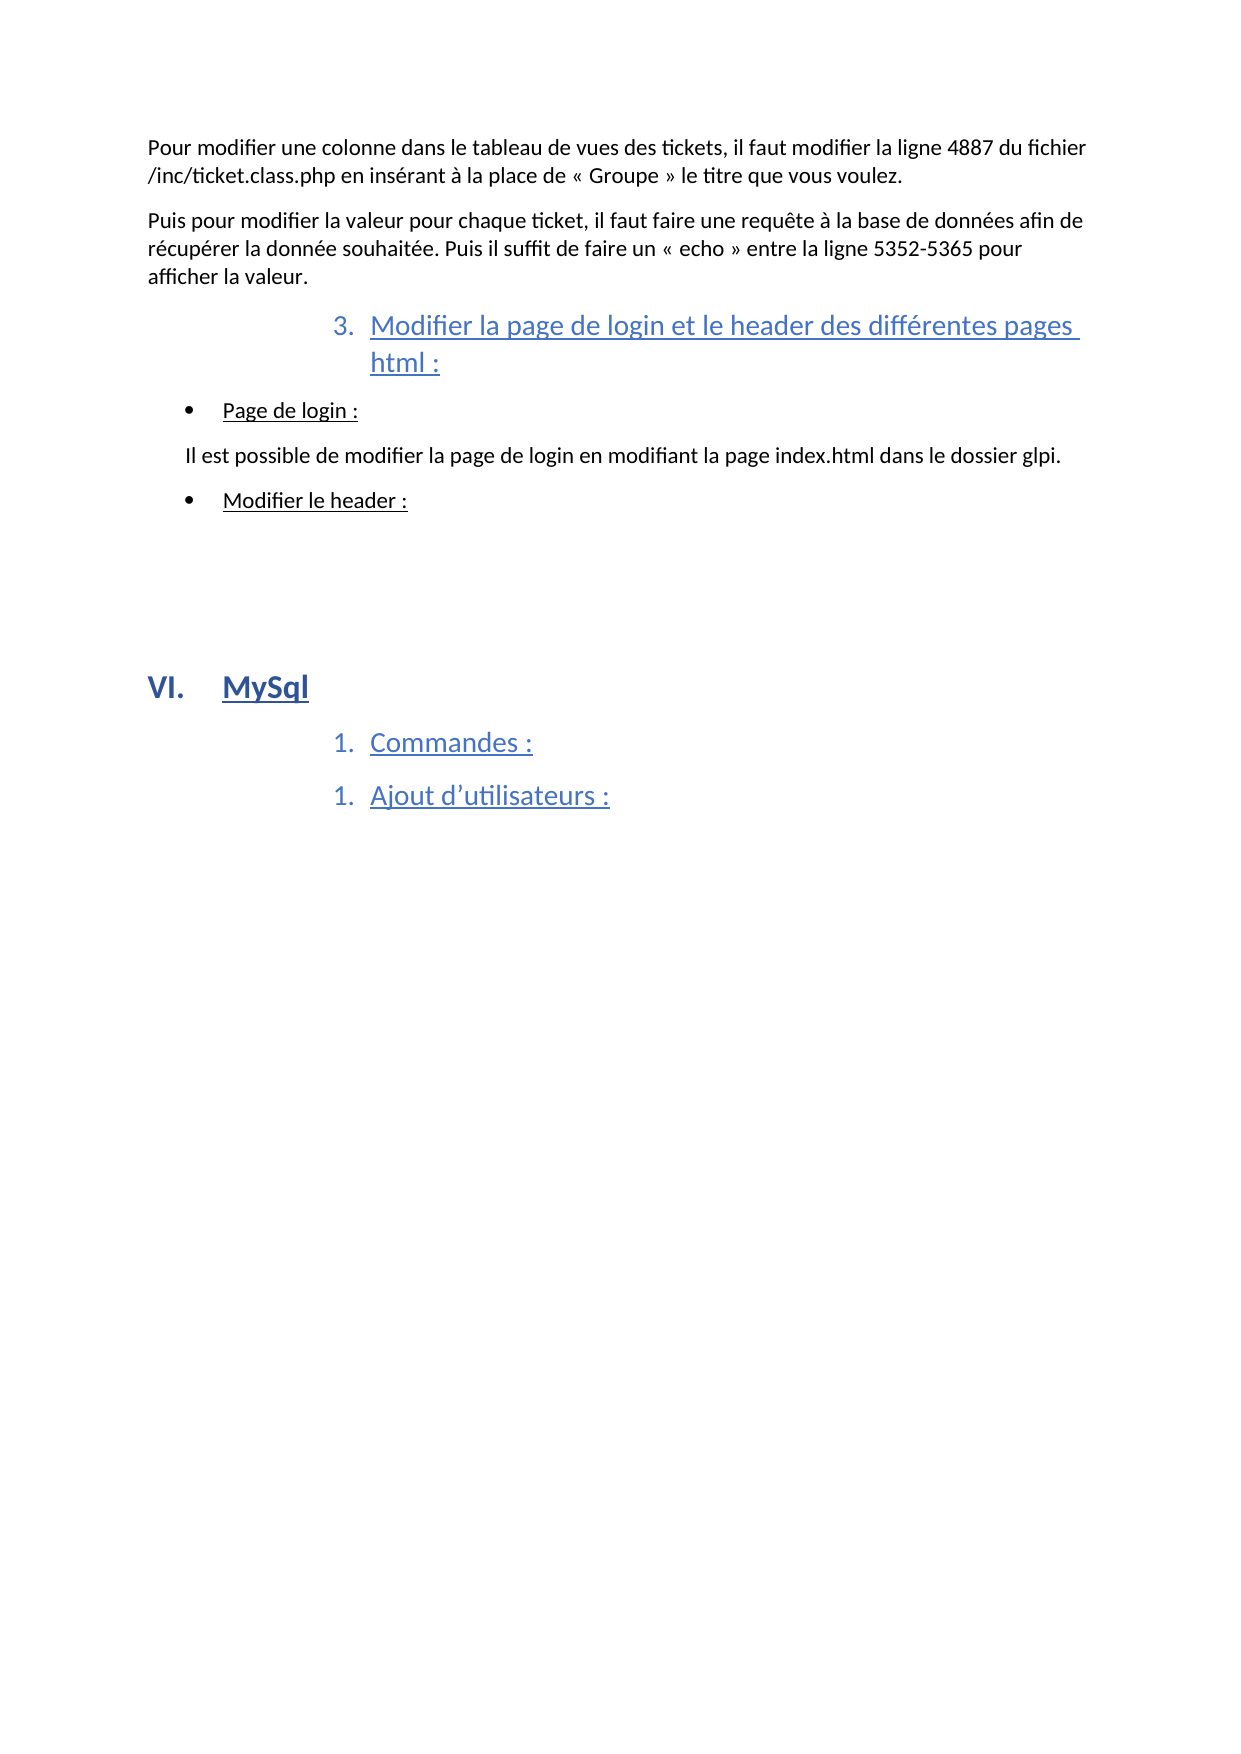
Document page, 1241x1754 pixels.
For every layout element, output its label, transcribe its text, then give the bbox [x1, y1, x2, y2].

text Il est possible de modifier la page de login en modifiant la page index.html dans le dossier glpi. [185, 441, 1093, 469]
text Puis pour modifier la valeur pour chaque ticket, il faut faire une requête à la base de données afin de récupérer la donnée souhaitée. Puis il suffit de faire un « echo » entre la ligne 5352-5365 pour afficher la valeur. [148, 206, 1093, 291]
subtitle Ajout d’utilisateurs : [333, 777, 1093, 813]
subtitle Commandes : [333, 724, 1093, 760]
list Page de login : [185, 397, 1093, 424]
list Modifier le header : [185, 486, 1093, 514]
text Pour modifier une colonne dans le tableau de vues des tickets, il faut modifier la ligne 4887 du fichier /inc/ticket.class.php en insérant à la place de « Groupe » le titre que vous voulez. [148, 133, 1093, 189]
subtitle MySql [185, 666, 1093, 707]
subtitle Modifier la page de login et le header des différentes pages html : [333, 307, 1093, 379]
